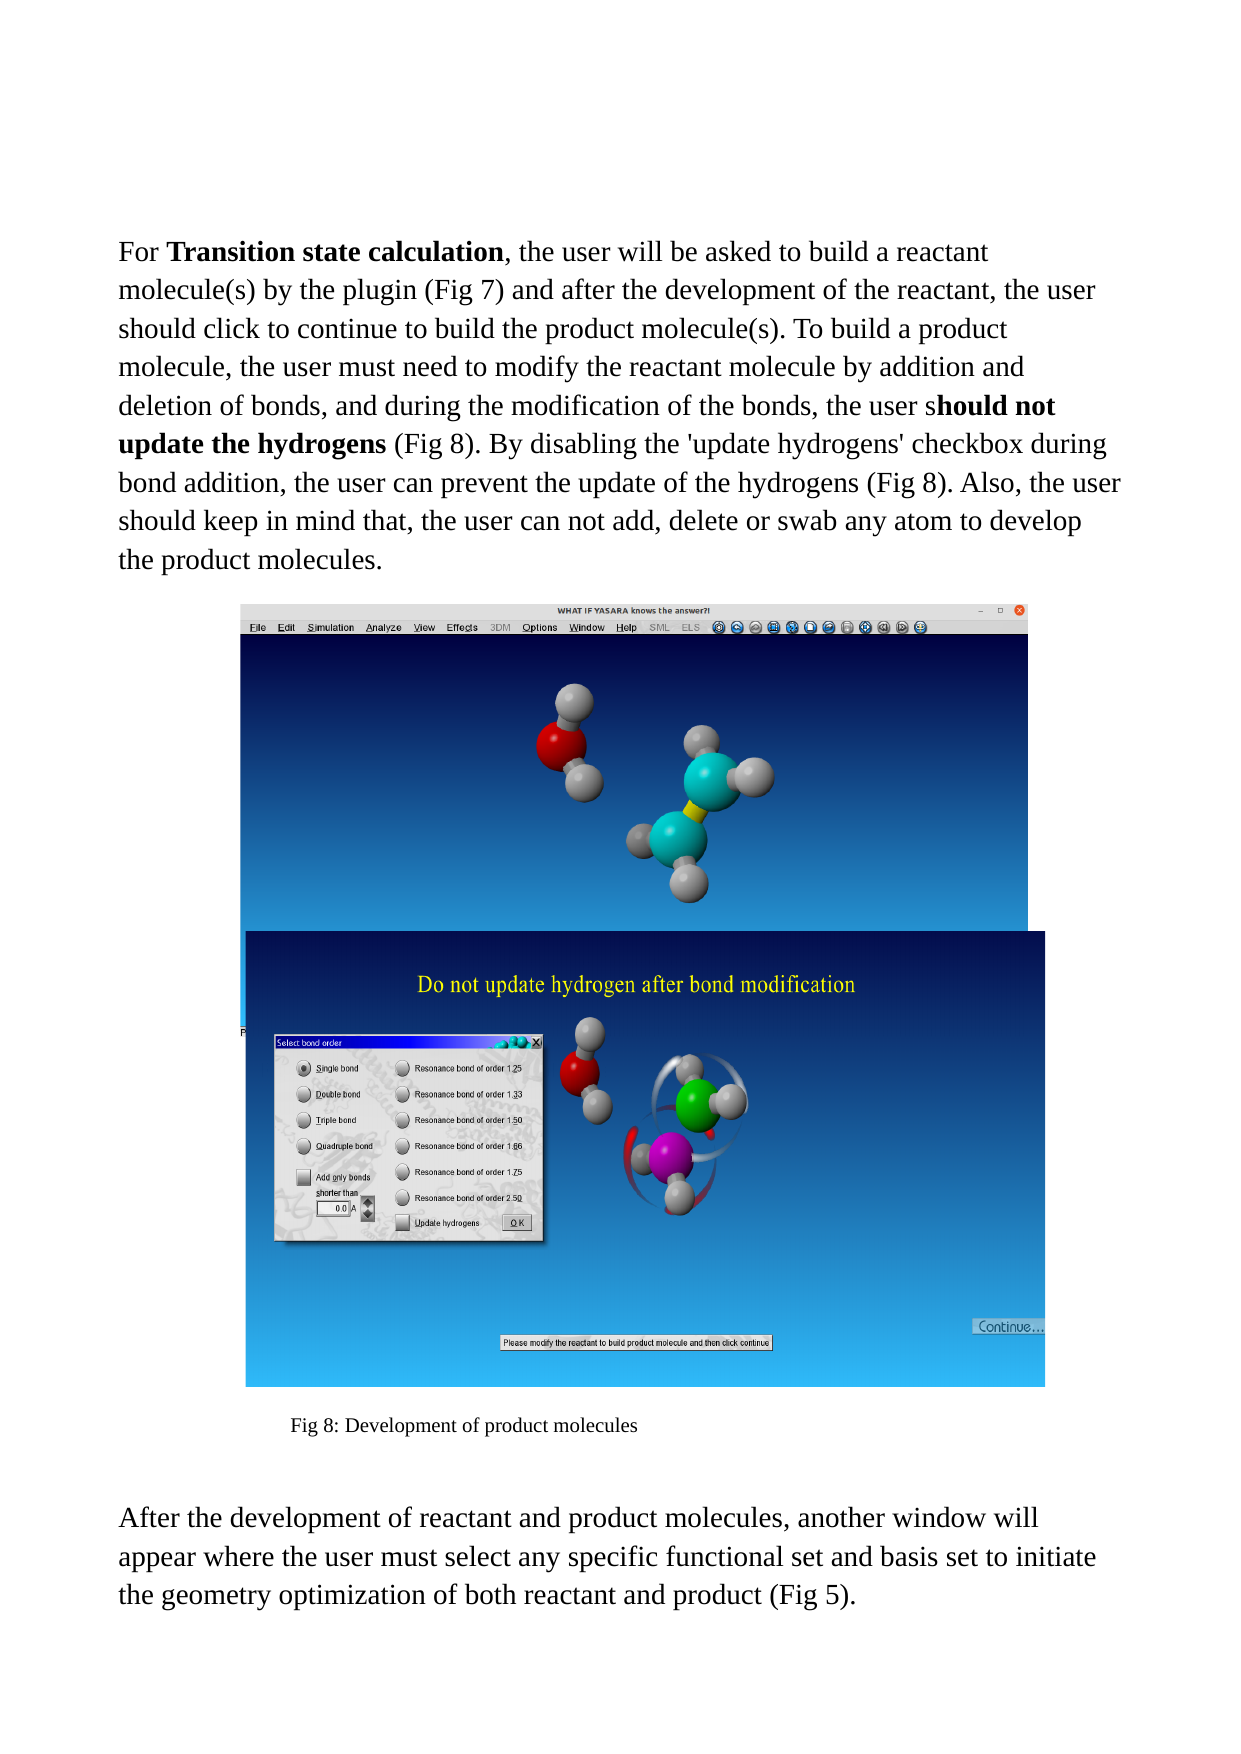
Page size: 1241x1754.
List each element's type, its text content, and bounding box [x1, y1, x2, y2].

text For Transition state calculation, the user will be asked to build a reactant molecule(s) by the plugin (Fig 7) and after the development of the reactant, the user should click to continue to build the product molecule(s). To build a product molecule, the user must need to modify the reactant molecule by addition and deletion of bonds, and during the modification of the bonds, the user should not update the hydrogens (Fig 8). By disabling the 'update hydrogens' checkbox during bond addition, the user can prevent the update of the hydrogens (Fig 8). Also, the user should keep in mind that, the user can not add, delete or swab any atom to develop the product molecules. [118, 234, 1122, 576]
text After the development of reactant and product molecules, another window will appear where the user must select any specific functional set and basis set to initiate the geometry optimization of both reactant and product (Fig 5). [118, 1500, 1122, 1611]
